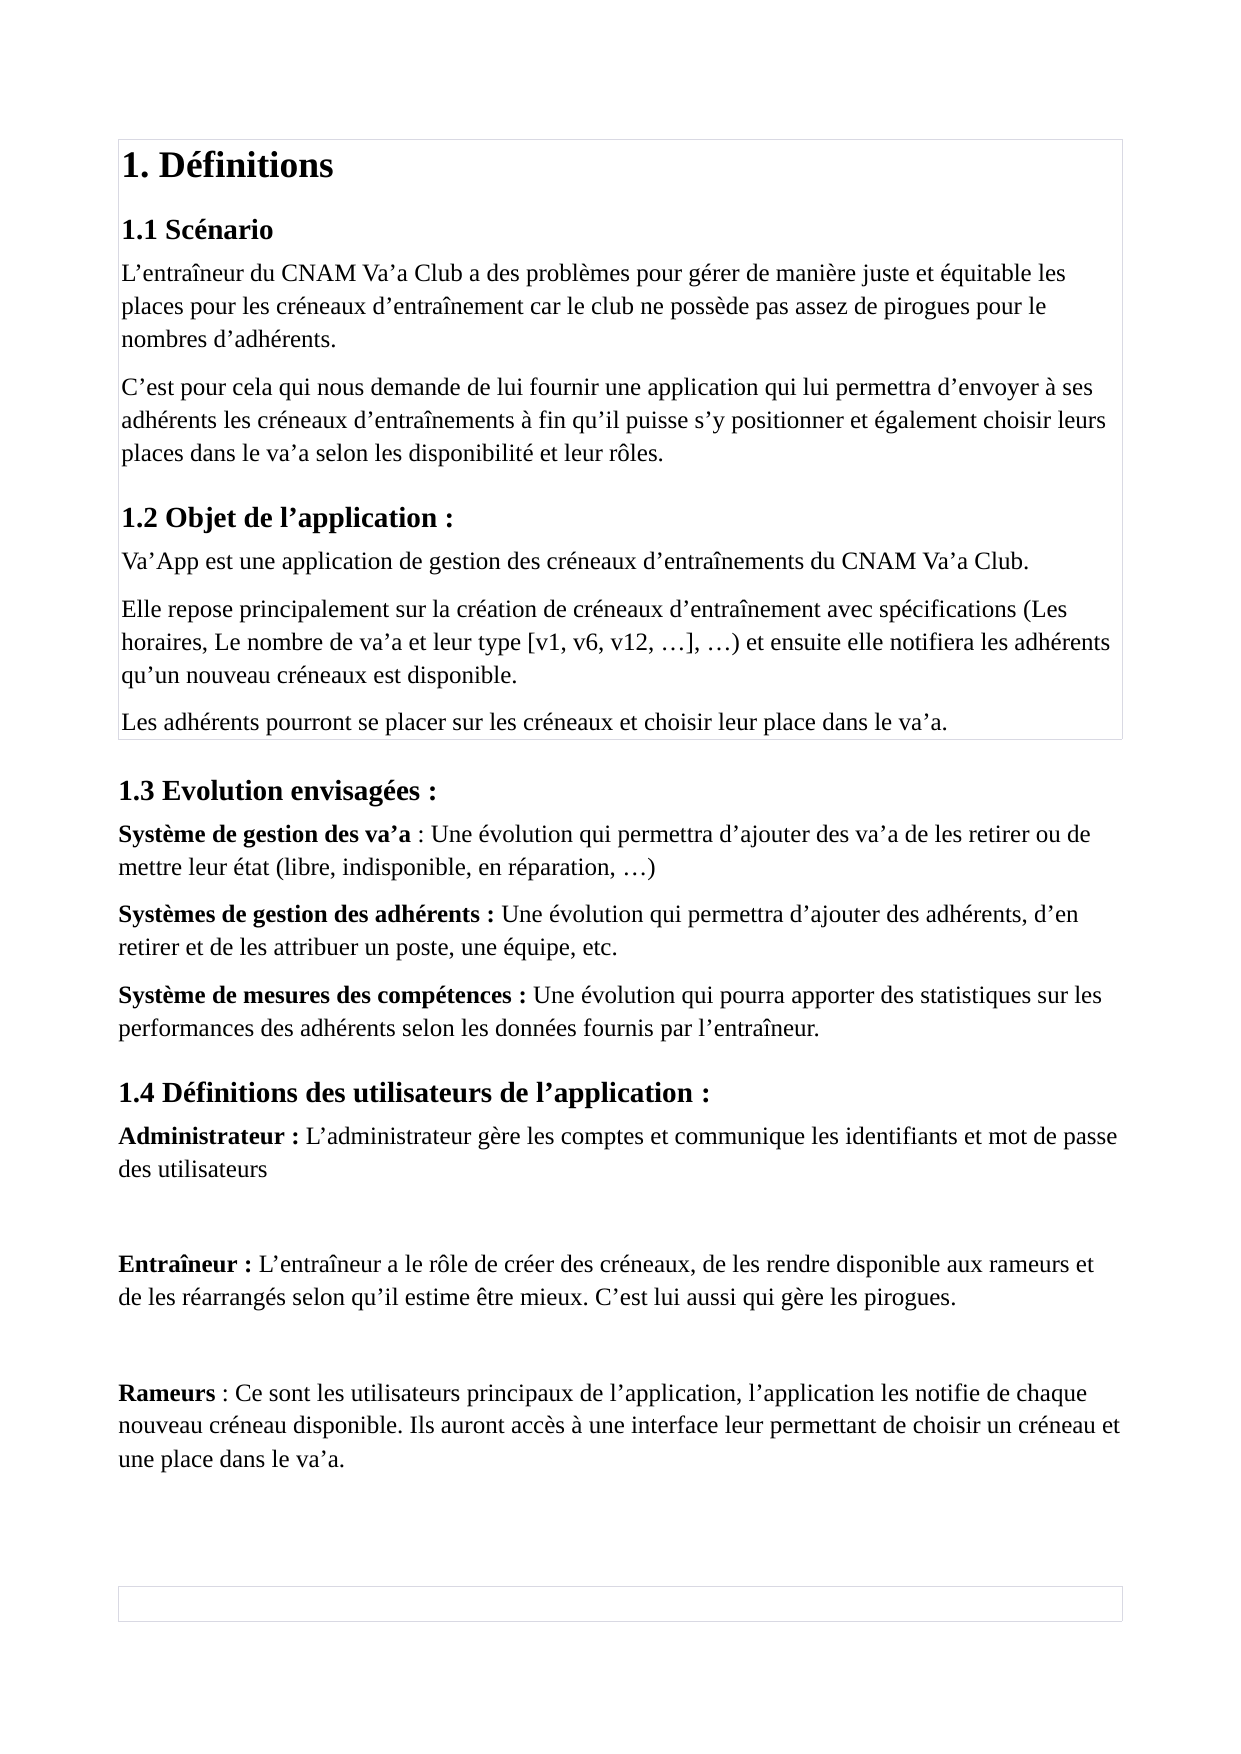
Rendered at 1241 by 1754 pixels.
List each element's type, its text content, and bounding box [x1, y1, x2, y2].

text Entraîneur : L’entraîneur a le rôle de créer des créneaux, de les rendre disponible aux rameurs et de les réarrangés selon qu’il estime être mieux. C’est lui aussi qui gère les pirogues. [118, 1249, 1122, 1311]
text Système de gestion des va’a : Une évolution qui permettra d’ajouter des va’a de les retirer ou de mettre leur état (libre, indisponible, en réparation, …) [118, 819, 1122, 880]
text Elle repose principalement sur la création de créneaux d’entraînement avec spécifications (Les horaires, Le nombre de va’a et leur type [v1, v6, v12, …], …) et ensuite elle notifiera les adhérents qu’un nouveau créneaux est disponible. [119, 591, 1122, 688]
subtitle 1.3 Evolution envisagées : [118, 773, 1122, 806]
subtitle 1.4 Définitions des utilisateurs de l’application : [118, 1075, 1122, 1109]
text L’entraîneur du CNAM Va’a Club a des problèmes pour gérer de manière juste et équitable les places pour les créneaux d’entraînement car le club ne possède pas assez de pirogues pour le nombres d’adhérents. [119, 255, 1122, 353]
text Rameurs : Ce sont les utilisateurs principaux de l’application, l’application les notifie de chaque nouveau créneau disponible. Ils auront accès à une interface leur permettant de choisir un créneau et une place dans le va’a. [118, 1378, 1122, 1472]
subtitle 1.1 Scénario [119, 209, 1122, 246]
text C’est pour cela qui nous demande de lui fournir une application qui lui permettra d’envoyer à ses adhérents les créneaux d’entraînements à fin qu’il puisse s’y positionner et également choisir leurs places dans le va’a selon les disponibilité et leur rôles. [119, 369, 1122, 467]
subtitle 1. Définitions [119, 140, 1122, 185]
text Les adhérents pourront se placer sur les créneaux et choisir leur place dans le va’a. [119, 704, 1122, 739]
text Système de mesures des compétences : Une évolution qui pourra apporter des statistiques sur les performances des adhérents selon les données fournis par l’entraîneur. [118, 980, 1122, 1042]
text Systèmes de gestion des adhérents : Une évolution qui permettra d’ajouter des adhérents, d’en retirer et de les attribuer un poste, une équipe, etc. [118, 899, 1122, 961]
subtitle 1.2 Objet de l’application : [119, 497, 1122, 534]
text Administrateur : L’administrateur gère les comptes et communique les identifiants et mot de passe des utilisateurs [118, 1121, 1122, 1183]
text Va’App est une application de gestion des créneaux d’entraînements du CNAM Va’a Club. [119, 543, 1122, 575]
